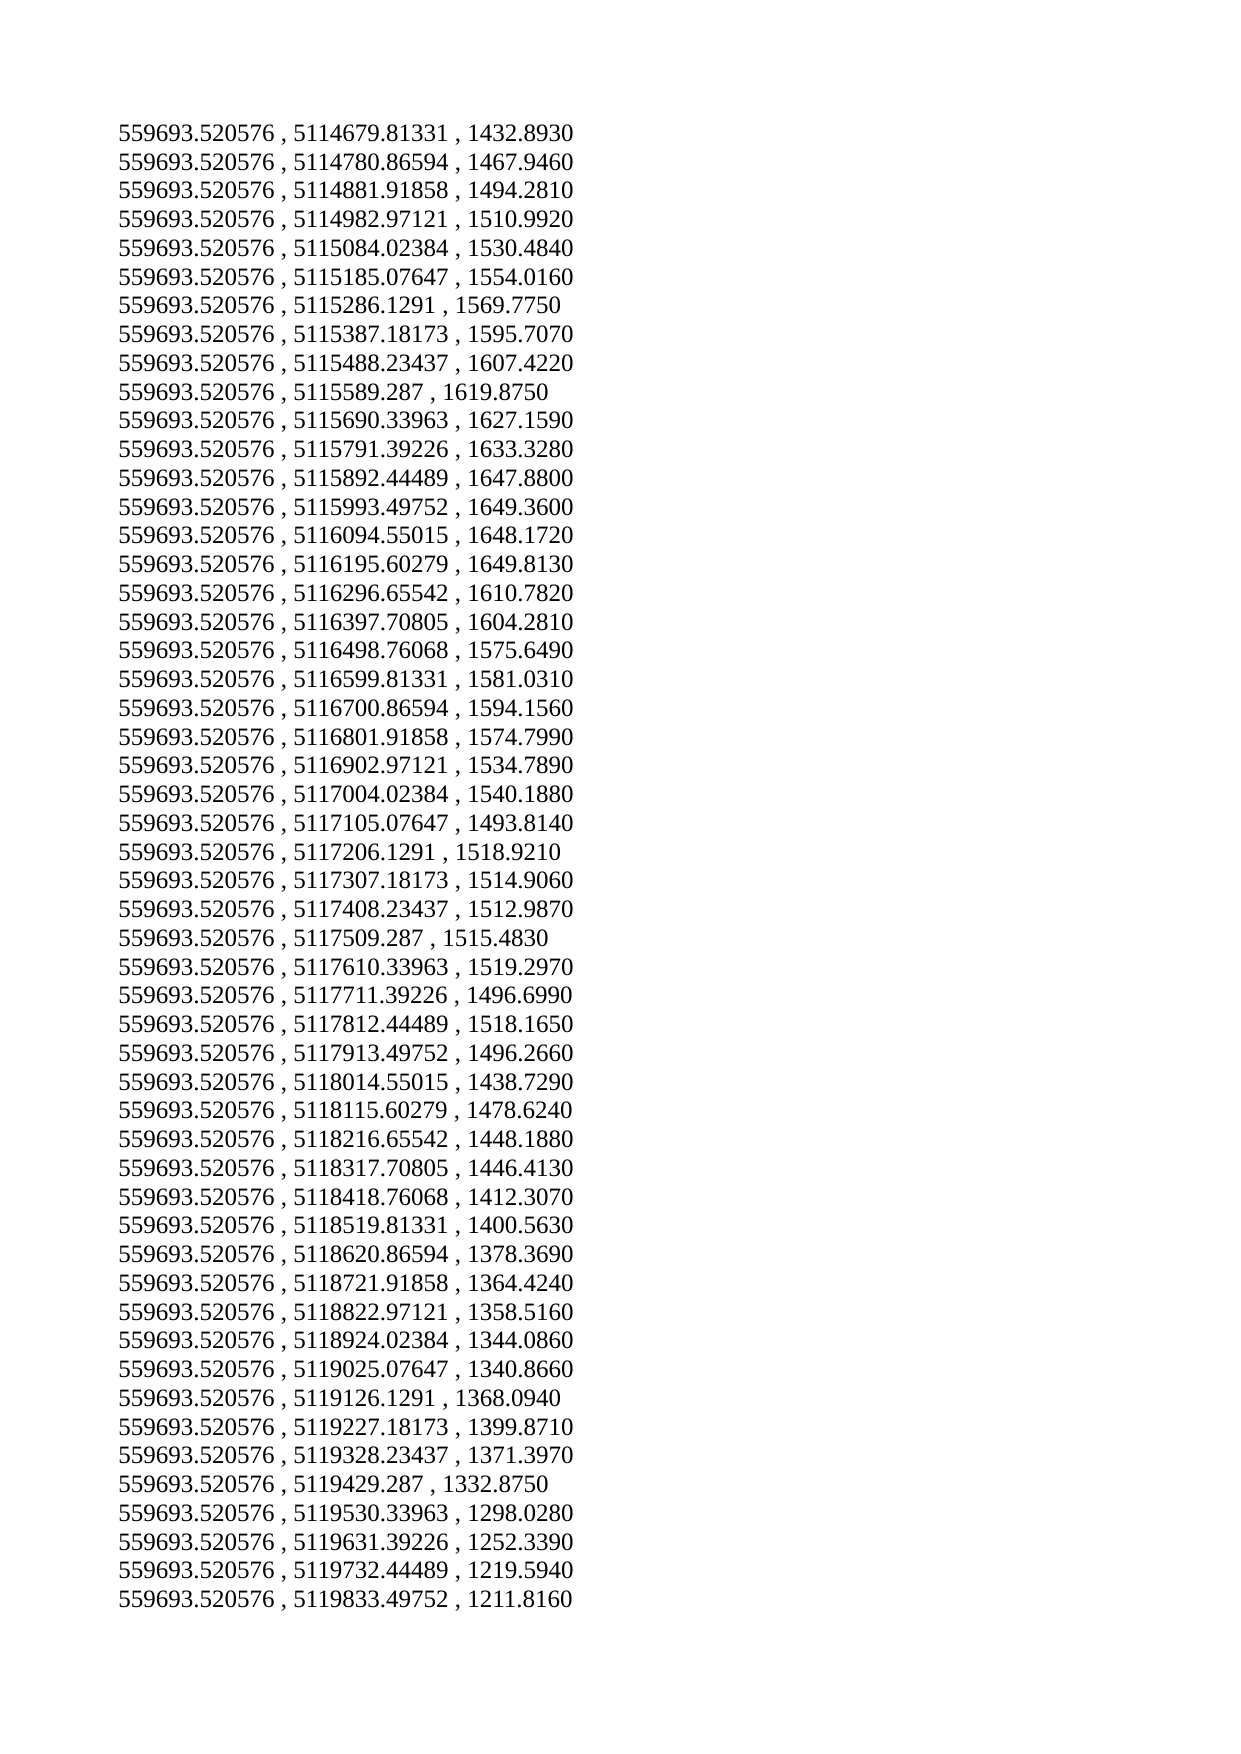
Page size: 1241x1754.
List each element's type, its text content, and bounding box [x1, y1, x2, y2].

text 559693.520576 , 5119833.49752 , 1211.8160 [118, 1584, 1122, 1613]
text 559693.520576 , 5116397.70805 , 1604.2810 [118, 607, 1122, 636]
text 559693.520576 , 5119732.44489 , 1219.5940 [118, 1556, 1122, 1584]
text 559693.520576 , 5118924.02384 , 1344.0860 [118, 1326, 1122, 1354]
text 559693.520576 , 5116094.55015 , 1648.1720 [118, 521, 1122, 549]
text 559693.520576 , 5116195.60279 , 1649.8130 [118, 549, 1122, 578]
text 559693.520576 , 5119530.33963 , 1298.0280 [118, 1498, 1122, 1527]
text 559693.520576 , 5118519.81331 , 1400.5630 [118, 1211, 1122, 1239]
text 559693.520576 , 5119328.23437 , 1371.3970 [118, 1441, 1122, 1469]
text 559693.520576 , 5119126.1291 , 1368.0940 [118, 1383, 1122, 1412]
text 559693.520576 , 5114679.81331 , 1432.8930 [118, 118, 1122, 147]
text 559693.520576 , 5117913.49752 , 1496.2660 [118, 1038, 1122, 1067]
text 559693.520576 , 5118620.86594 , 1378.3690 [118, 1239, 1122, 1268]
text 559693.520576 , 5119429.287 , 1332.8750 [118, 1469, 1122, 1498]
text 559693.520576 , 5117711.39226 , 1496.6990 [118, 981, 1122, 1009]
text 559693.520576 , 5118216.65542 , 1448.1880 [118, 1124, 1122, 1153]
text 559693.520576 , 5117610.33963 , 1519.2970 [118, 952, 1122, 981]
text 559693.520576 , 5115488.23437 , 1607.4220 [118, 348, 1122, 377]
text 559693.520576 , 5119025.07647 , 1340.8660 [118, 1354, 1122, 1383]
text 559693.520576 , 5114982.97121 , 1510.9920 [118, 204, 1122, 233]
text 559693.520576 , 5116700.86594 , 1594.1560 [118, 693, 1122, 722]
text 559693.520576 , 5116902.97121 , 1534.7890 [118, 751, 1122, 779]
text 559693.520576 , 5115286.1291 , 1569.7750 [118, 291, 1122, 319]
text 559693.520576 , 5117812.44489 , 1518.1650 [118, 1009, 1122, 1038]
text 559693.520576 , 5118014.55015 , 1438.7290 [118, 1067, 1122, 1096]
text 559693.520576 , 5117105.07647 , 1493.8140 [118, 808, 1122, 837]
text 559693.520576 , 5115084.02384 , 1530.4840 [118, 233, 1122, 262]
text 559693.520576 , 5116296.65542 , 1610.7820 [118, 578, 1122, 607]
text 559693.520576 , 5116599.81331 , 1581.0310 [118, 664, 1122, 693]
text 559693.520576 , 5118721.91858 , 1364.4240 [118, 1268, 1122, 1297]
text 559693.520576 , 5116498.76068 , 1575.6490 [118, 636, 1122, 664]
text 559693.520576 , 5115387.18173 , 1595.7070 [118, 319, 1122, 348]
text 559693.520576 , 5117004.02384 , 1540.1880 [118, 779, 1122, 808]
text 559693.520576 , 5114881.91858 , 1494.2810 [118, 176, 1122, 204]
text 559693.520576 , 5117509.287 , 1515.4830 [118, 923, 1122, 952]
text 559693.520576 , 5118317.70805 , 1446.4130 [118, 1153, 1122, 1182]
text 559693.520576 , 5117206.1291 , 1518.9210 [118, 837, 1122, 866]
text 559693.520576 , 5119631.39226 , 1252.3390 [118, 1527, 1122, 1556]
text 559693.520576 , 5117408.23437 , 1512.9870 [118, 894, 1122, 923]
text 559693.520576 , 5118115.60279 , 1478.6240 [118, 1096, 1122, 1124]
text 559693.520576 , 5115589.287 , 1619.8750 [118, 377, 1122, 406]
text 559693.520576 , 5114780.86594 , 1467.9460 [118, 147, 1122, 176]
text 559693.520576 , 5115690.33963 , 1627.1590 [118, 406, 1122, 434]
text 559693.520576 , 5115791.39226 , 1633.3280 [118, 434, 1122, 463]
text 559693.520576 , 5119227.18173 , 1399.8710 [118, 1412, 1122, 1441]
text 559693.520576 , 5115185.07647 , 1554.0160 [118, 262, 1122, 291]
text 559693.520576 , 5115892.44489 , 1647.8800 [118, 463, 1122, 492]
text 559693.520576 , 5117307.18173 , 1514.9060 [118, 866, 1122, 894]
text 559693.520576 , 5115993.49752 , 1649.3600 [118, 492, 1122, 521]
text 559693.520576 , 5118822.97121 , 1358.5160 [118, 1297, 1122, 1326]
text 559693.520576 , 5118418.76068 , 1412.3070 [118, 1182, 1122, 1211]
text 559693.520576 , 5116801.91858 , 1574.7990 [118, 722, 1122, 751]
